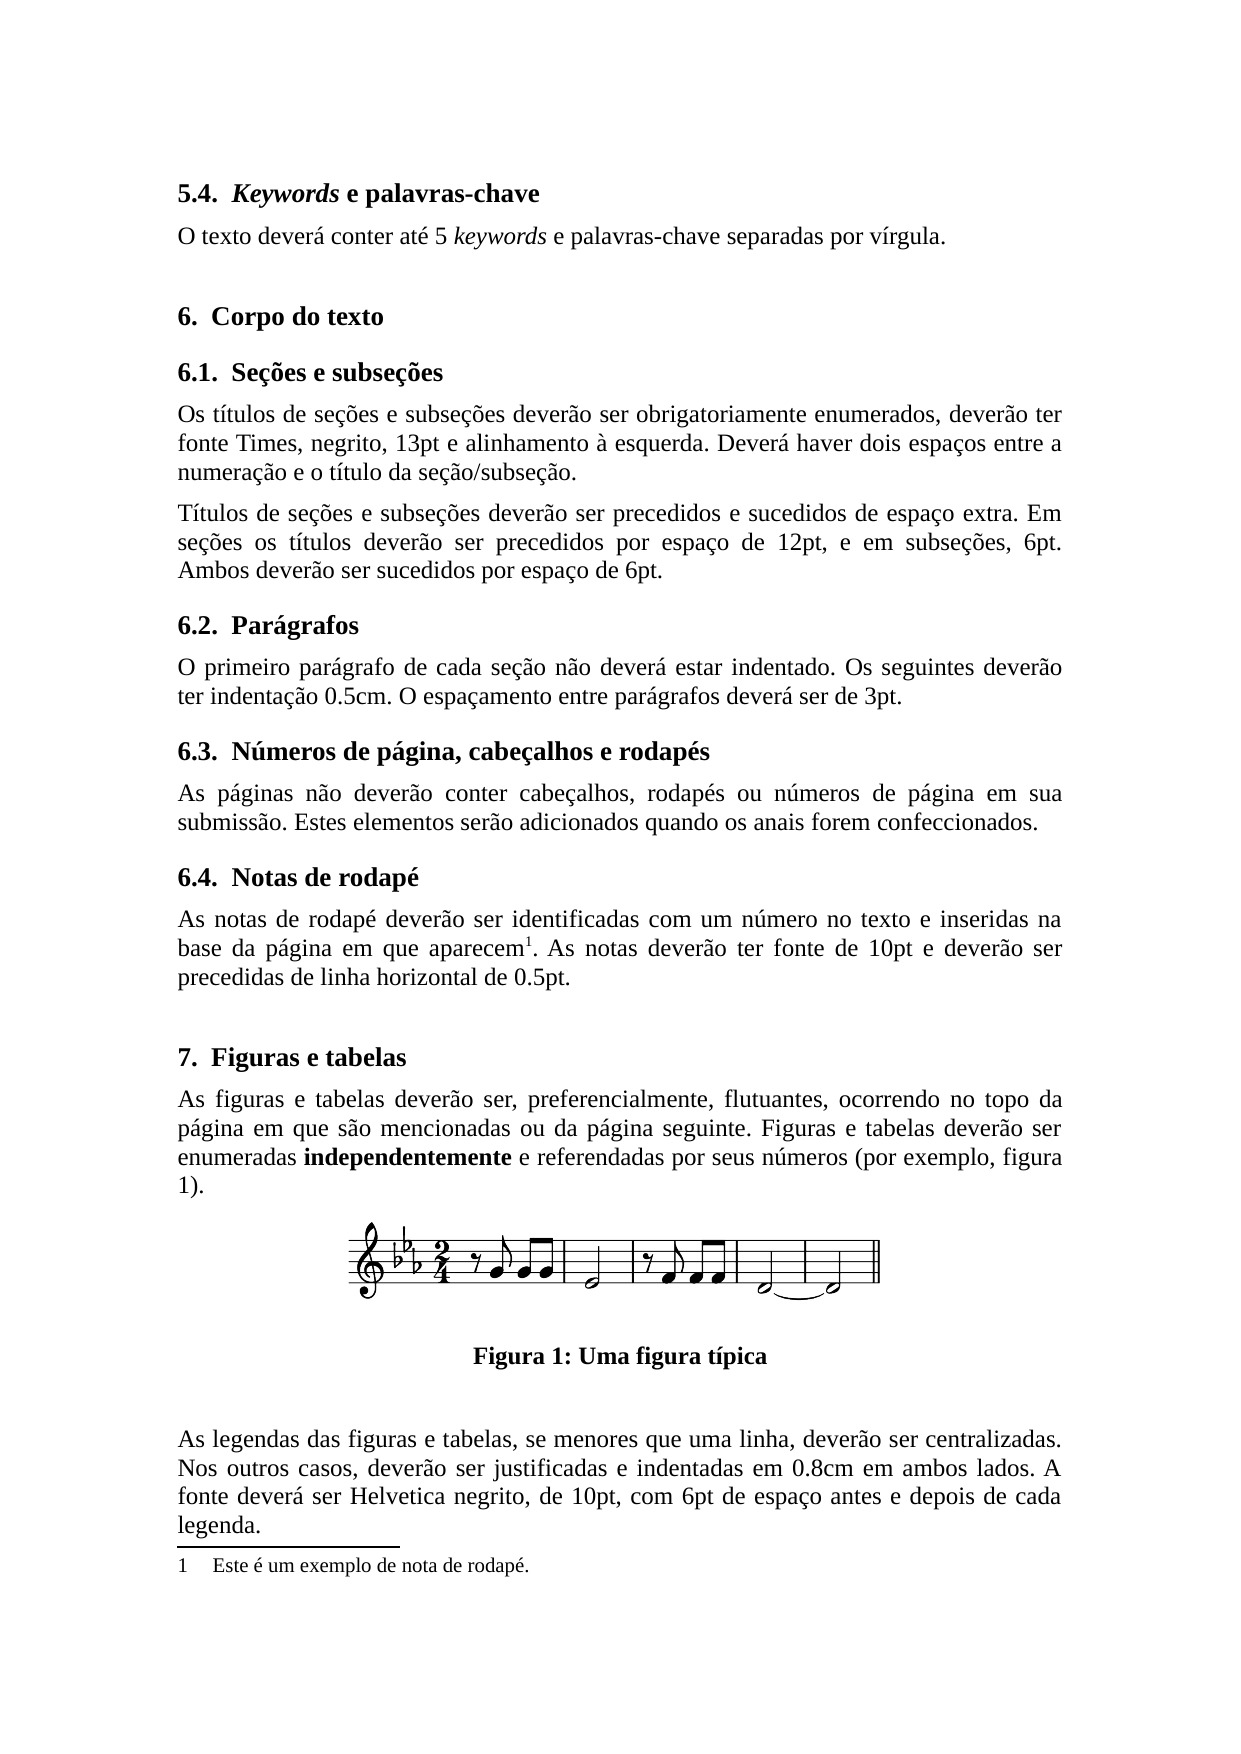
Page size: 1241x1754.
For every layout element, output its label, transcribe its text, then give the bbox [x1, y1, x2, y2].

subtitle 6.3. Números de página, cabeçalhos e rodapés [177, 735, 1063, 766]
text O texto deverá conter até 5 keywords e palavras-chave separadas por vírgula. [177, 221, 1063, 249]
text As figuras e tabelas deverão ser, preferencialmente, flutuantes, ocorrendo no topo da página em que são mencionadas ou da página seguinte. Figuras e tabelas deverão ser enumeradas independentemente e referendadas por seus números (por exemplo, figura 1). [177, 1084, 1063, 1199]
text Este é um exemplo de nota de rodapé. [177, 1553, 1063, 1577]
subtitle 7. Figuras e tabelas [177, 1041, 1063, 1072]
subtitle 5.4. Keywords e palavras-chave [177, 177, 1063, 208]
text As notas de rodapé deverão ser identificadas com um número no texto e inseridas na base da página em que aparecem. As notas deverão ter fonte de 10pt e deverão ser precedidas de linha horizontal de 0.5pt. [177, 904, 1063, 990]
subtitle 6.2. Parágrafos [177, 609, 1063, 640]
text Figura 1: Uma figura típica [177, 1341, 1063, 1370]
picture [348, 1211, 892, 1301]
subtitle 6.1. Seções e subseções [177, 356, 1063, 387]
text As legendas das figuras e tabelas, se menores que uma linha, deverão ser centralizadas. Nos outros casos, deverão ser justificadas e indentadas em 0.8cm em ambos lados. A fonte deverá ser Helvetica negrito, de 10pt, com 6pt de espaço antes e depois de cada legenda. [177, 1424, 1063, 1539]
text O primeiro parágrafo de cada seção não deverá estar indentado. Os seguintes deverão ter indentação 0.5cm. O espaçamento entre parágrafos deverá ser de 3pt. [177, 652, 1063, 710]
text Os títulos de seções e subseções deverão ser obrigatoriamente enumerados, deverão ter fonte Times, negrito, 13pt e alinhamento à esquerda. Deverá haver dois espaços entre a numeração e o título da seção/subseção. [177, 399, 1063, 485]
text Títulos de seções e subseções deverão ser precedidos e sucedidos de espaço extra. Em seções os títulos deverão ser precedidos por espaço de 12pt, e em subseções, 6pt. Ambos deverão ser sucedidos por espaço de 6pt. [177, 498, 1063, 584]
subtitle 6.4. Notas de rodapé [177, 861, 1063, 892]
text As páginas não deverão conter cabeçalhos, rodapés ou números de página em sua submissão. Estes elementos serão adicionados quando os anais forem confeccionados. [177, 778, 1063, 836]
subtitle 6. Corpo do texto [177, 300, 1063, 331]
